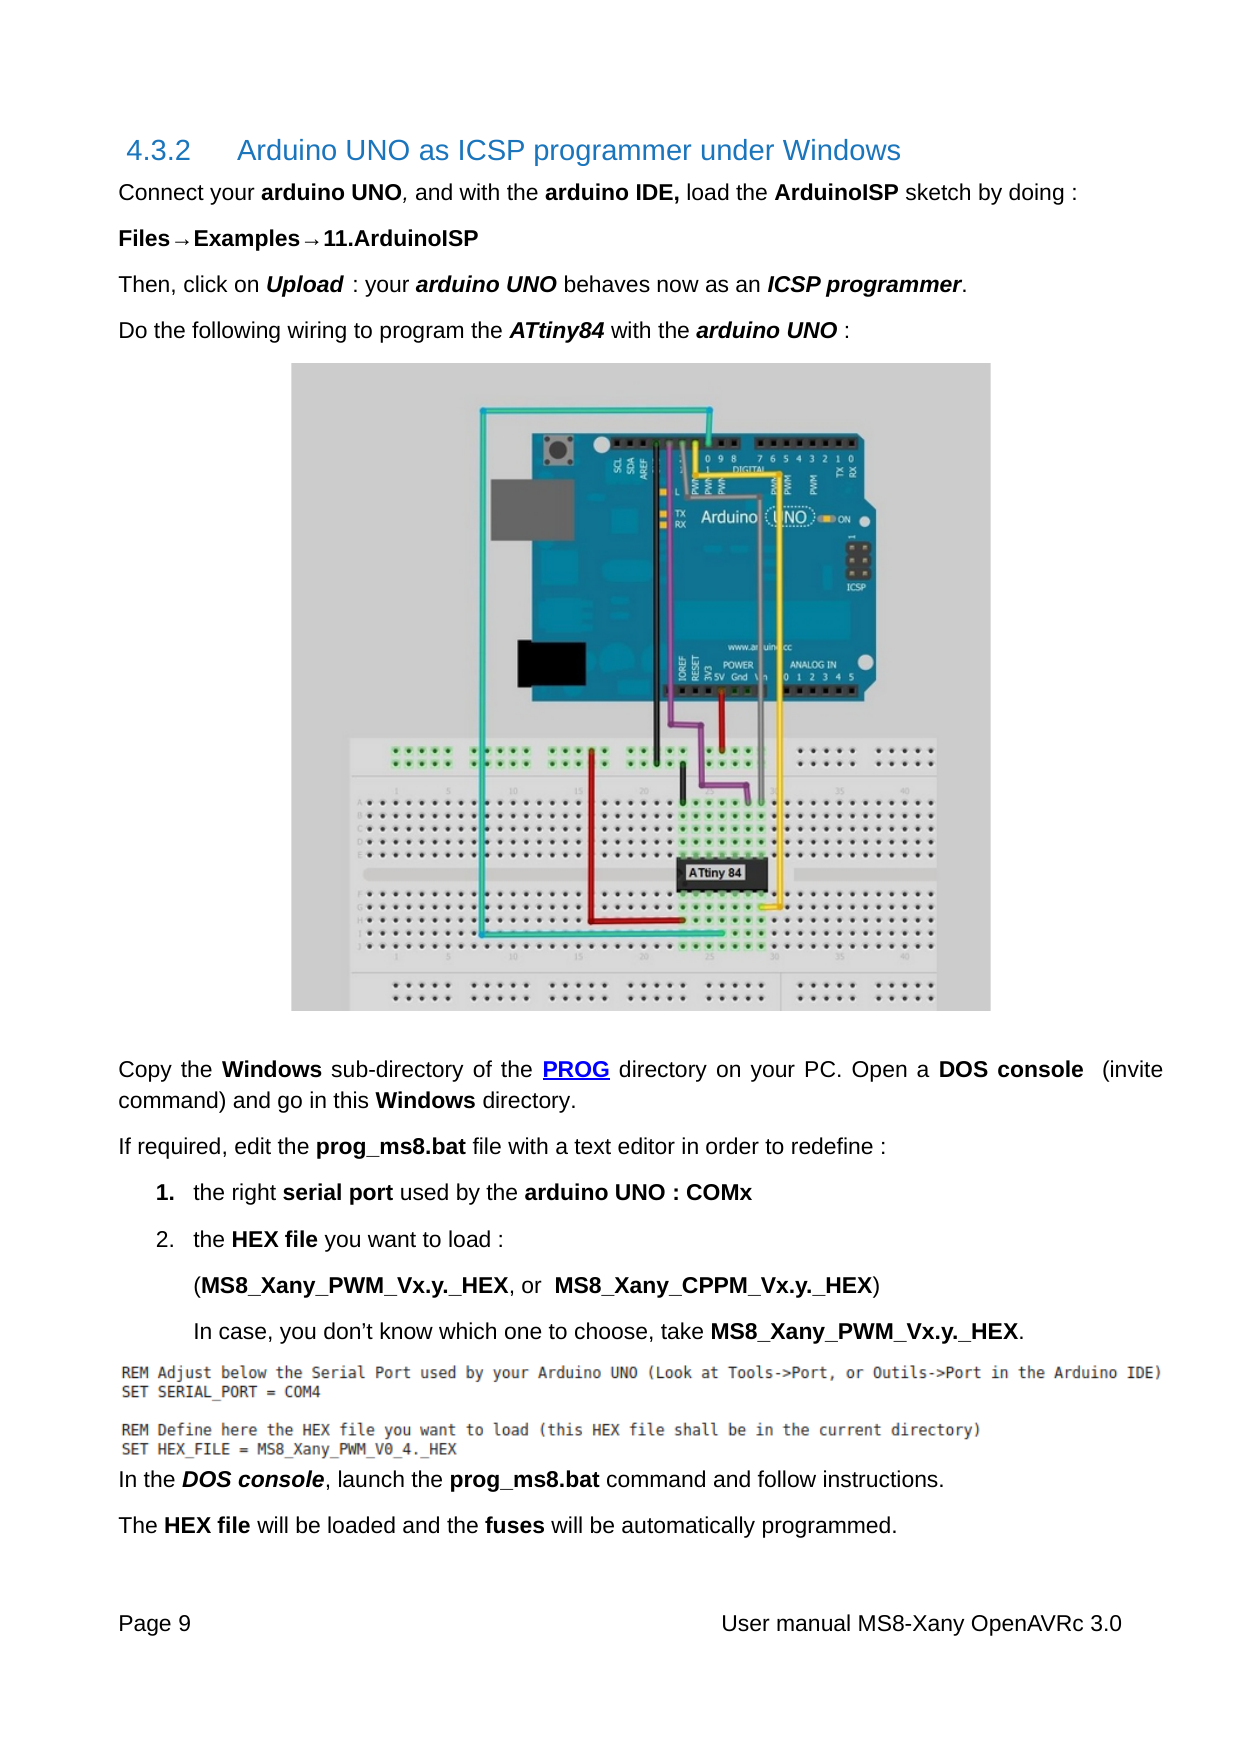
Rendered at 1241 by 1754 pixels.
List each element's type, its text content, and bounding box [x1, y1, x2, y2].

text Then, click on Upload : your arduino UNO behaves now as an ICSP programmer. [118, 271, 1164, 297]
text Do the following wiring to program the ATtiny84 with the arduino UNO : [118, 317, 1164, 343]
text In case, you don’t know which one to choose, take MS8_Xany_PWM_Vx.y._HEX. [193, 1318, 1164, 1344]
list the right serial port used by the arduino UNO : COMx [156, 1179, 1164, 1206]
list the HEX file you want to load : [156, 1226, 1164, 1252]
subtitle Arduino UNO as ICSP programmer under Windows [118, 133, 1164, 166]
text Copy the Windows sub-directory of the PROG directory on your PC. Open a DOS console (invite command) and go in this Windows directory. [118, 1056, 1164, 1113]
text Files→Examples→11.ArduinoISP [118, 225, 1164, 251]
text Connect your arduino UNO, and with the arduino IDE, load the ArduinoISP sketch by doing : [118, 179, 1164, 205]
text If required, edit the prog_ms8.bat file with a text editor in order to redefine : [118, 1133, 1164, 1159]
text The HEX file will be loaded and the fuses will be automatically programmed. [118, 1512, 1164, 1538]
text (MS8_Xany_PWM_Vx.y._HEX, or MS8_Xany_CPPM_Vx.y._HEX) [193, 1272, 1164, 1298]
picture [118, 1363, 1164, 1461]
text In the DOS console, launch the prog_ms8.bat command and follow instructions. [118, 1461, 1164, 1492]
picture [291, 363, 991, 1011]
